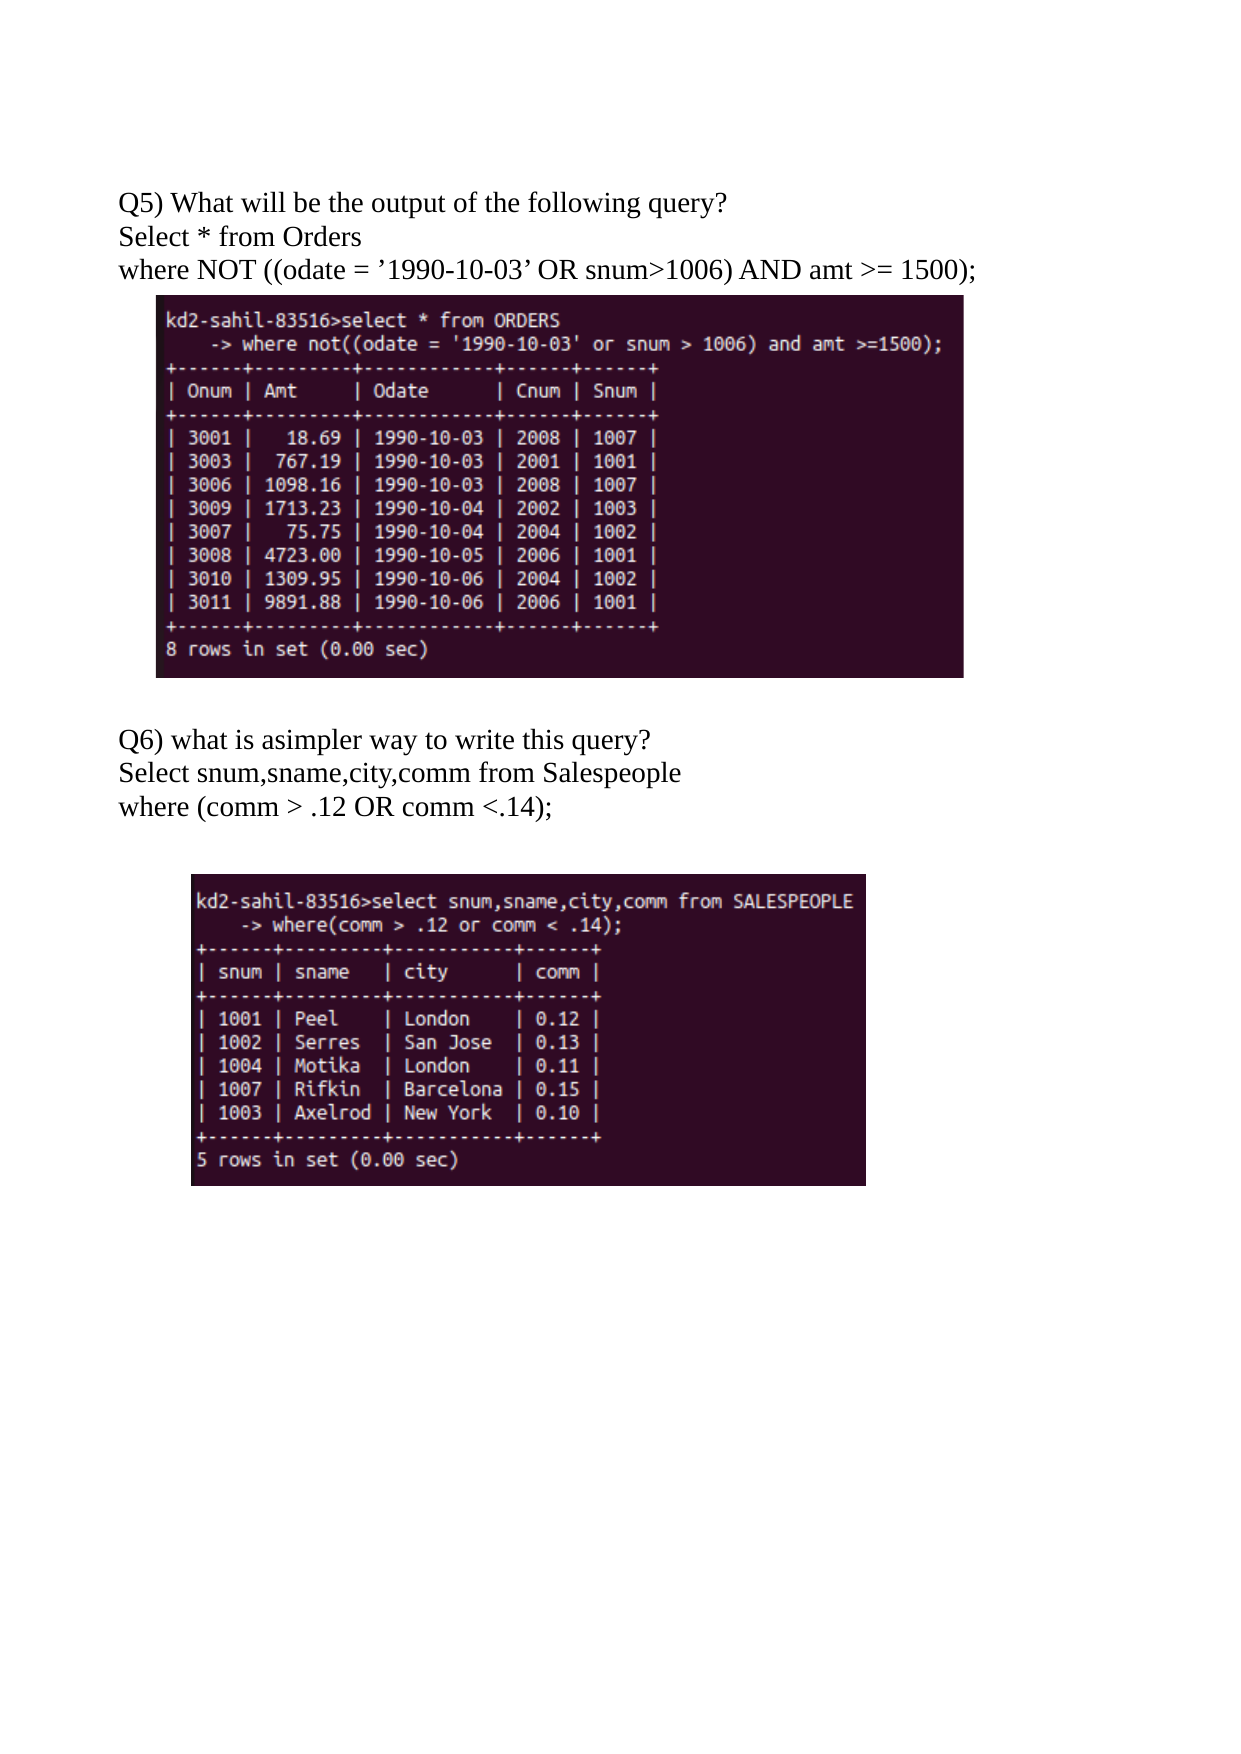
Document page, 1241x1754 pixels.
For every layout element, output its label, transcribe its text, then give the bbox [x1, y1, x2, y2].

text Select * from Orders [118, 219, 1122, 252]
text Q5) What will be the output of the following query? [118, 185, 1122, 219]
text Select snum,sname,city,comm from Salespeople [118, 755, 1122, 789]
text Q6) what is asimpler way to write this query? [118, 722, 1122, 755]
picture [155, 295, 964, 678]
picture [191, 874, 866, 1186]
text where (comm > .12 OR comm <.14); [118, 789, 1122, 822]
text where NOT ((odate = ’1990-10-03’ OR snum>1006) AND amt >= 1500); [118, 252, 1122, 286]
